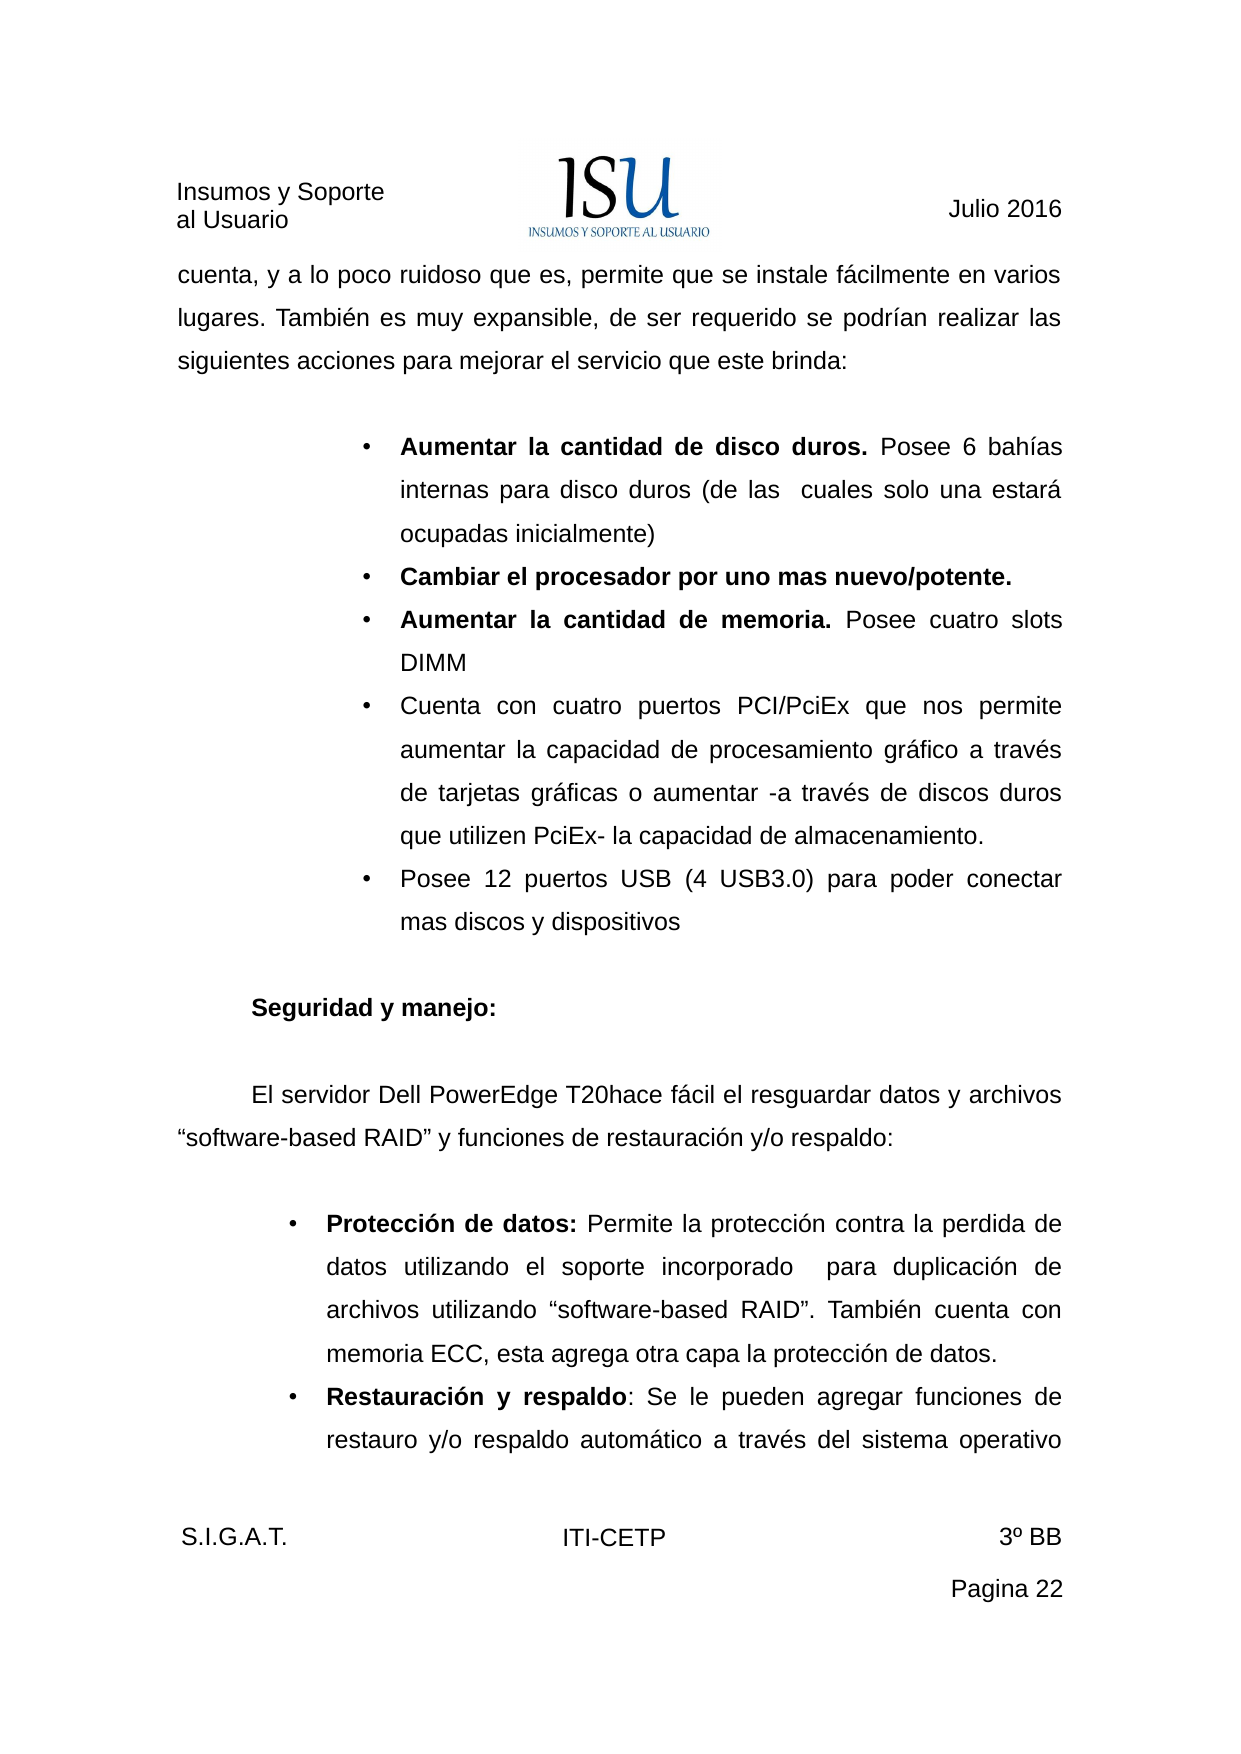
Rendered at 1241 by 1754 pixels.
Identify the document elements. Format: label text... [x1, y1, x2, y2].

text Seguridad y manejo: [177, 993, 1063, 1022]
picture [517, 138, 723, 252]
list Posee 12 puertos USB (4 USB3.0) para poder conectar mas discos y dispositivos [362, 864, 1063, 936]
list Restauración y respaldo: Se le pueden agregar funciones de restauro y/o respaldo automático a través del sistema operativo [288, 1382, 1063, 1454]
list Cuenta con cuatro puertos PCI/PciEx que nos permite aumentar la capacidad de procesamiento gráfico a través de tarjetas gráficas o aumentar -a través de discos duros que utilizen PciEx- la capacidad de almacenamiento. [362, 691, 1063, 849]
text El servidor Dell PowerEdge T20hace fácil el resguardar datos y archivos “software-based RAID” y funciones de restauración y/o respaldo: [177, 1080, 1063, 1152]
list Cambiar el procesador por uno mas nuevo/potente. [362, 562, 1063, 591]
list Aumentar la cantidad de disco duros. Posee 6 bahías internas para disco duros (de las cuales solo una estará ocupadas inicialmente) [362, 432, 1063, 547]
list Protección de datos: Permite la protección contra la perdida de datos utilizando el soporte incorporado para duplicación de archivos utilizando “software-based RAID”. También cuenta con memoria ECC, esta agrega otra capa la protección de datos. [288, 1209, 1063, 1367]
list Aumentar la cantidad de memoria. Posee cuatro slots DIMM [362, 605, 1063, 677]
text cuenta, y a lo poco ruidoso que es, permite que se instale fácilmente en varios lugares. También es muy expansible, de ser requerido se podrían realizar las siguientes acciones para mejorar el servicio que este brinda: [177, 260, 1063, 375]
